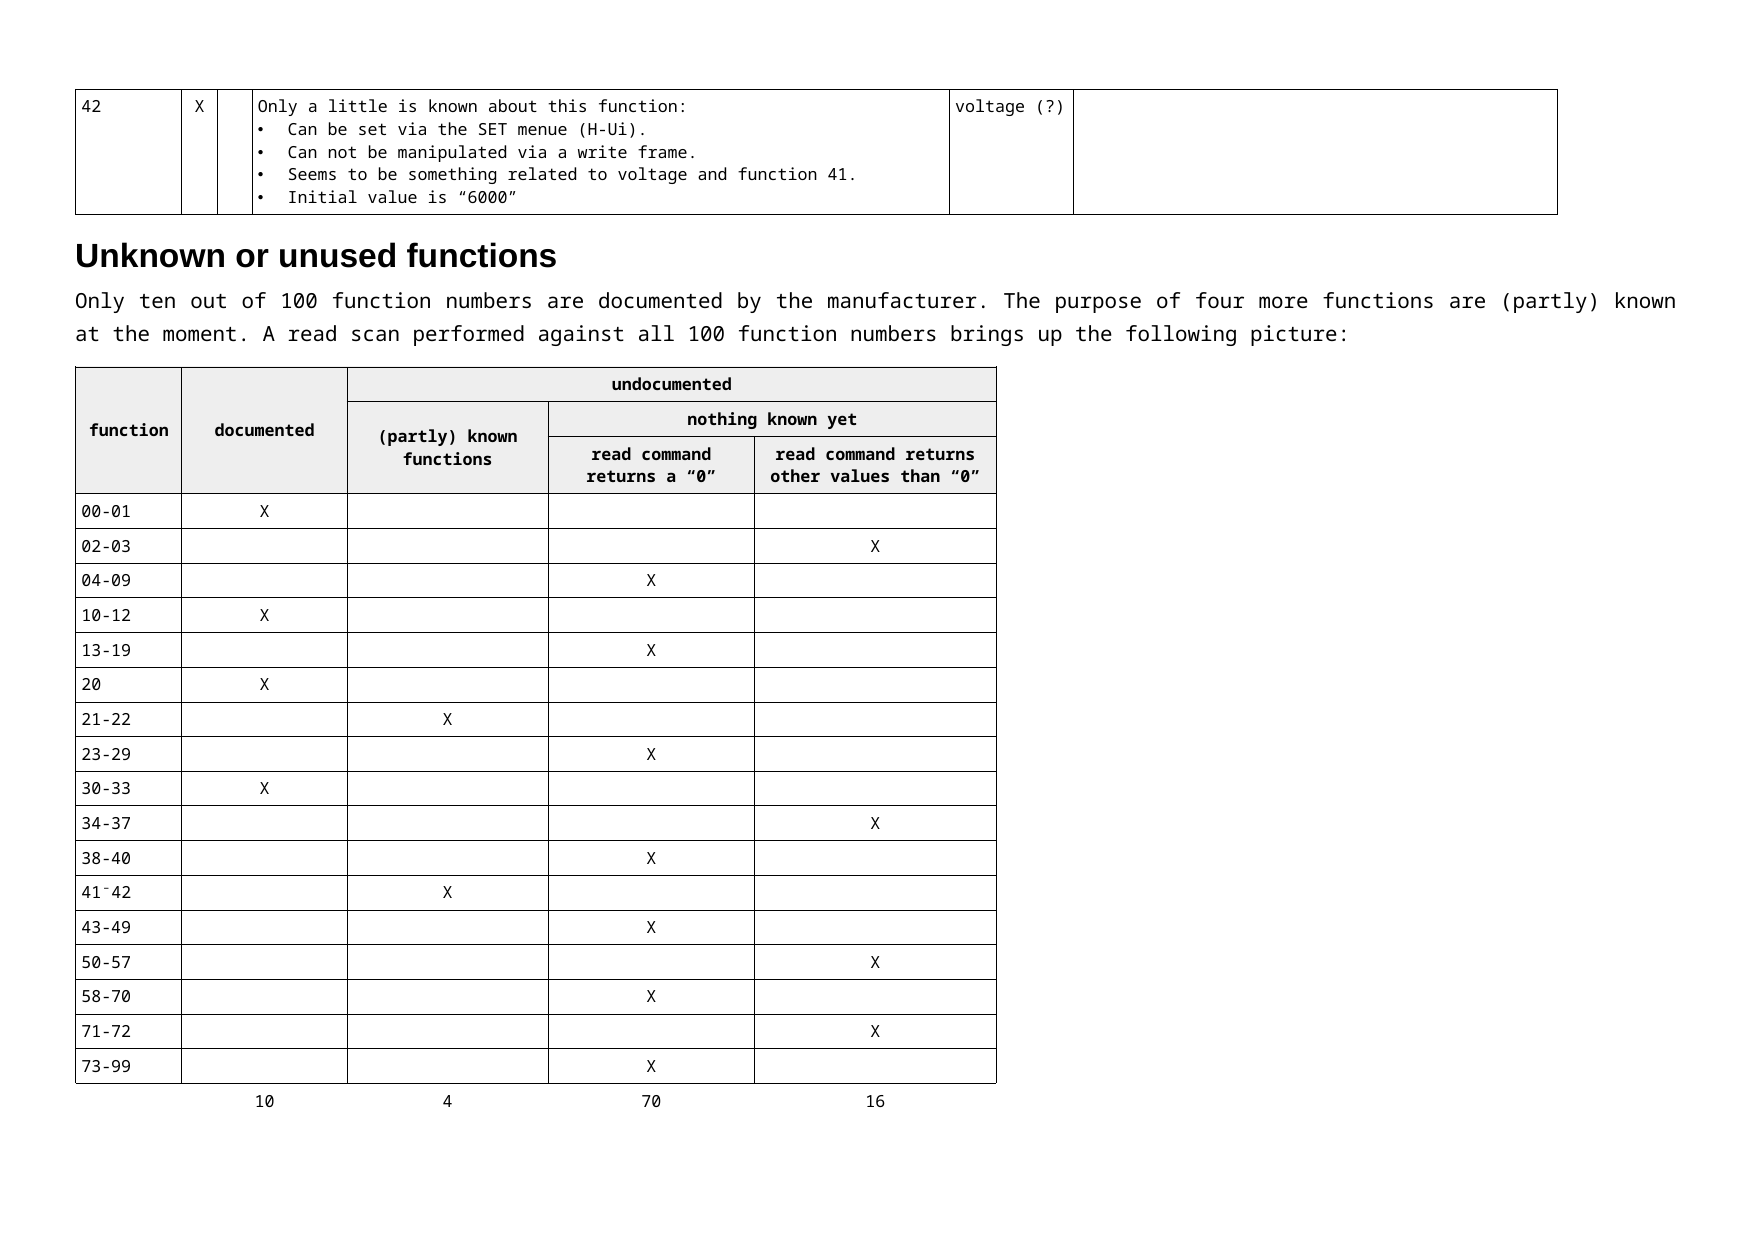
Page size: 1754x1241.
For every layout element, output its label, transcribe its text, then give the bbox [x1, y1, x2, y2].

table_cell 71-72 [76, 1015, 181, 1048]
table_cell 20 [76, 668, 181, 701]
table_cell [182, 737, 347, 771]
table_cell [549, 598, 754, 632]
table_cell 04-09 [76, 564, 181, 597]
table_cell voltage (?) [950, 90, 1073, 214]
table_cell [182, 980, 347, 1013]
table_cell [182, 841, 347, 875]
table_cell X [182, 90, 217, 214]
table_cell [755, 564, 996, 597]
table_cell 73-99 [76, 1049, 181, 1083]
table_cell 70 [548, 1084, 754, 1118]
table_cell [218, 90, 252, 214]
table_cell [348, 1049, 548, 1083]
table_cell [182, 703, 347, 736]
table_cell [549, 772, 754, 805]
table_cell X [755, 1015, 996, 1048]
table_cell [549, 945, 754, 979]
table_cell X [755, 529, 996, 563]
table_cell [348, 633, 548, 667]
table_cell [549, 1015, 754, 1048]
text Only ten out of 100 function numbers are documented by the manufacturer. The purpose of four more functions are (partly) known at the moment. A read scan performed against all 100 function numbers brings up the following picture: [75, 287, 1679, 348]
table_cell [75, 1084, 182, 1118]
table_cell [549, 703, 754, 736]
table_cell [755, 772, 996, 805]
table_header documented [182, 368, 347, 493]
table_cell [755, 911, 996, 944]
table_cell 4 [347, 1084, 548, 1118]
table_cell 30-33 [76, 772, 181, 805]
table_cell 23-29 [76, 737, 181, 771]
table_cell [549, 668, 754, 701]
table_cell [755, 633, 996, 667]
table_cell X [549, 980, 754, 1013]
table_cell 43-49 [76, 911, 181, 944]
table_cell [549, 494, 754, 528]
table_cell [755, 703, 996, 736]
table_cell X [549, 1049, 754, 1083]
table_cell 16 [754, 1084, 996, 1118]
table_cell X [182, 772, 347, 805]
table_cell 34-37 [76, 806, 181, 840]
table_cell 10 [182, 1084, 347, 1118]
table_cell [755, 1049, 996, 1083]
table_cell [182, 1015, 347, 1048]
table_cell [348, 494, 548, 528]
table_cell 10-12 [76, 598, 181, 632]
table_cell [182, 564, 347, 597]
table_cell X [348, 703, 548, 736]
table_cell [182, 529, 347, 563]
table_cell [182, 911, 347, 944]
table_cell [755, 876, 996, 909]
table_cell [755, 598, 996, 632]
table_cell [348, 1015, 548, 1048]
table_cell [755, 494, 996, 528]
table_cell 02-03 [76, 529, 181, 563]
table_cell X [182, 598, 347, 632]
table_cell X [549, 911, 754, 944]
table_cell [348, 945, 548, 979]
table_cell read command returns other values than “0” [755, 437, 996, 493]
table_header undocumented [348, 368, 996, 401]
table_cell (partly) known functions [348, 402, 548, 493]
table_cell X [182, 494, 347, 528]
table_cell [1074, 90, 1557, 214]
table_cell [549, 806, 754, 840]
table_cell X [348, 876, 548, 909]
table_cell [755, 668, 996, 701]
table_cell 41⁻42 [76, 876, 181, 909]
table_cell X [549, 633, 754, 667]
table_cell [348, 772, 548, 805]
subtitle Unknown or unused functions [75, 236, 1679, 274]
table_cell X [549, 841, 754, 875]
table_cell [755, 841, 996, 875]
table_cell nothing known yet [549, 402, 996, 436]
table_cell 50-57 [76, 945, 181, 979]
table_cell X [755, 945, 996, 979]
table_cell [755, 737, 996, 771]
table_cell X [549, 564, 754, 597]
table_cell [348, 911, 548, 944]
table_cell [182, 876, 347, 909]
table_cell 00-01 [76, 494, 181, 528]
table_cell [182, 633, 347, 667]
table_cell [348, 598, 548, 632]
table_cell [348, 668, 548, 701]
table_cell 13-19 [76, 633, 181, 667]
table_cell 38-40 [76, 841, 181, 875]
table_cell [549, 876, 754, 909]
table_cell [182, 1049, 347, 1083]
table_cell [348, 737, 548, 771]
table_cell [348, 841, 548, 875]
table_cell [182, 945, 347, 979]
table_cell X [182, 668, 347, 701]
table_cell [182, 806, 347, 840]
table_cell read command returns a “0” [549, 437, 754, 493]
table_cell [348, 529, 548, 563]
table_cell X [549, 737, 754, 771]
table_cell [348, 564, 548, 597]
table_header function [76, 368, 181, 493]
table_cell X [755, 806, 996, 840]
table_cell [348, 806, 548, 840]
table_cell 21-22 [76, 703, 181, 736]
table_cell 42 [76, 90, 181, 214]
table_cell Only a little is known about this function: Can be set via the SET menue (H-Ui). Can not be manipulated via a write frame. Seems to be something related to voltage and function 41. Initial value is “6000” [253, 90, 949, 214]
table_cell [348, 980, 548, 1013]
table_cell [549, 529, 754, 563]
table_cell 58-70 [76, 980, 181, 1013]
table_cell [755, 980, 996, 1013]
